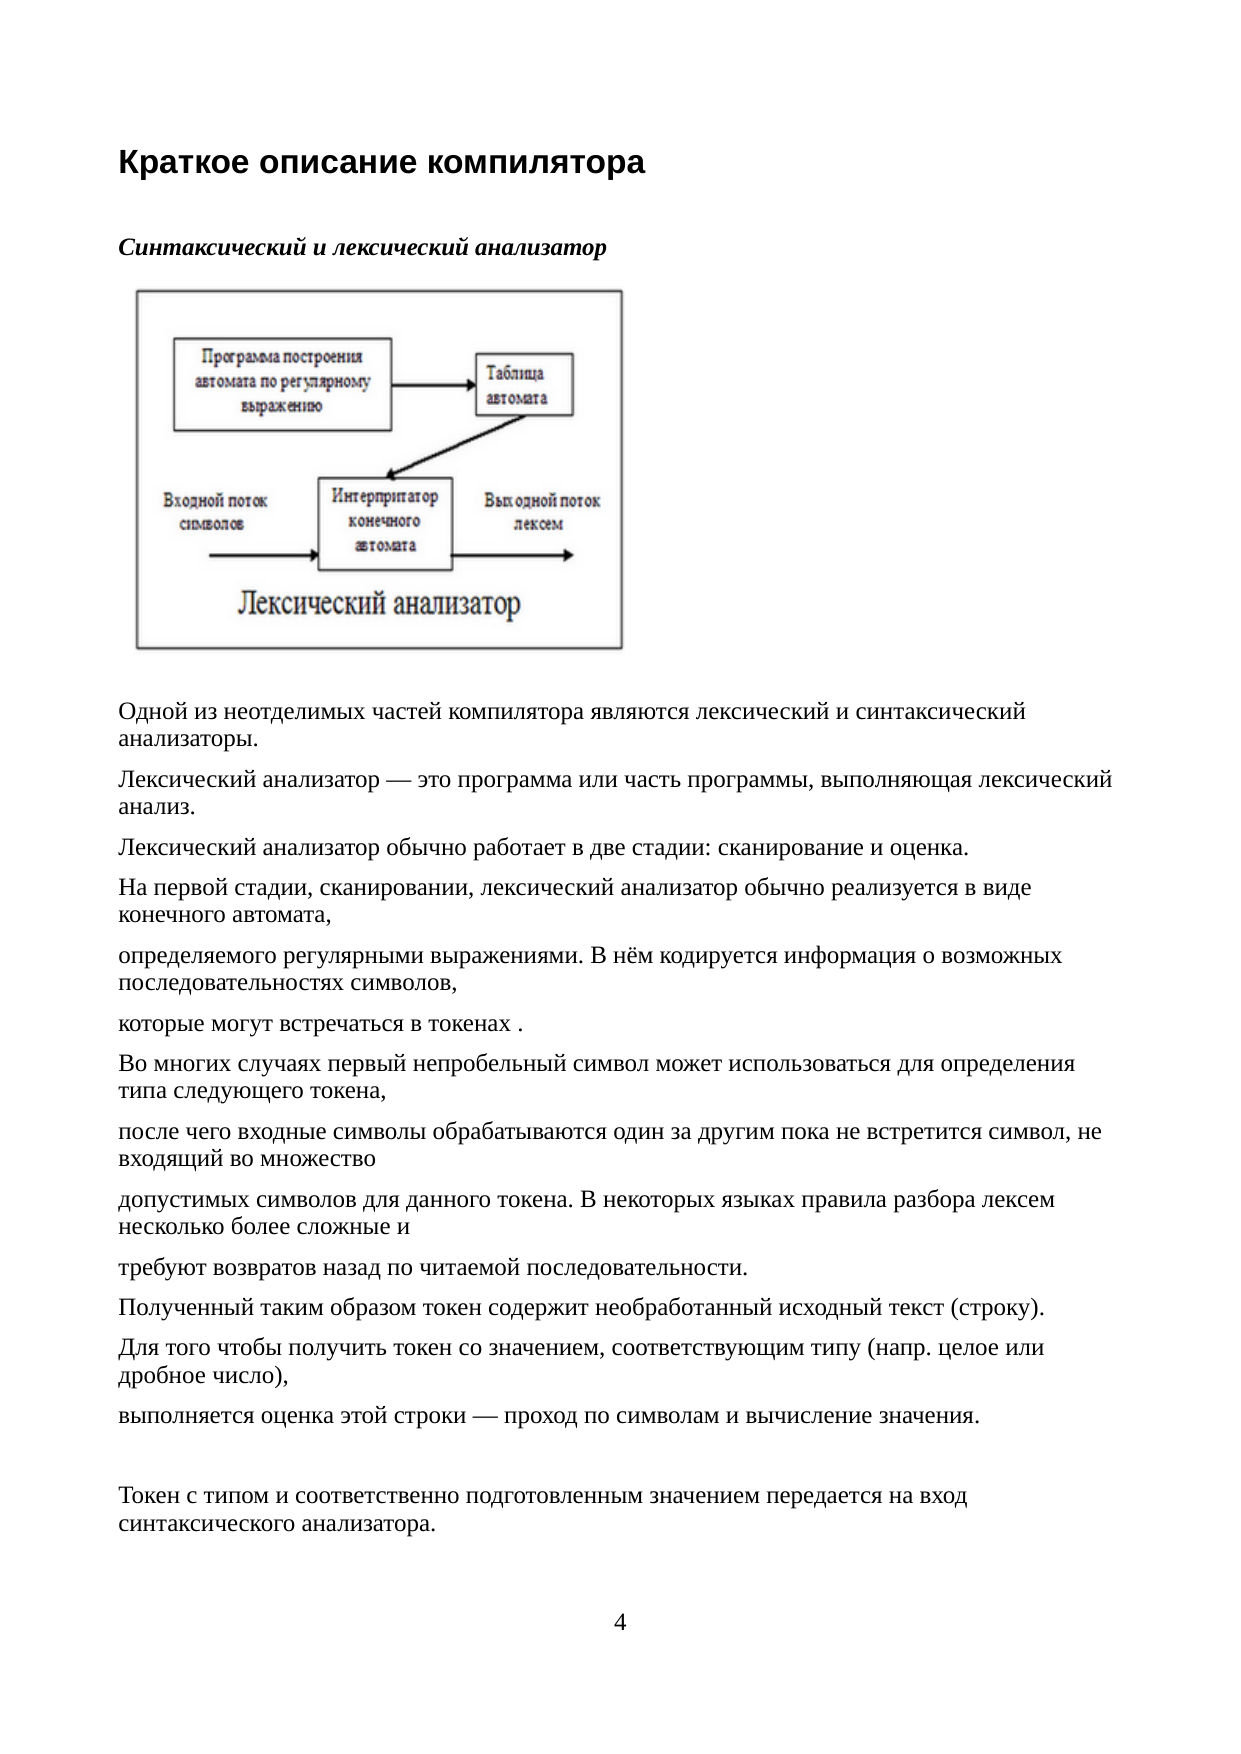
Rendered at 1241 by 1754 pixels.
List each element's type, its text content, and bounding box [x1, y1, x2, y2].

text Токен с типом и соответственно подготовленным значением передается на вход синтаксического анализатора. [118, 1481, 1122, 1537]
text Во многих случаях первый непробельный символ может использоваться для определения типа следующего токена, [118, 1049, 1122, 1104]
text Для того чтобы получить токен со значением, соответствующим типу (напр. целое или дробное число), [118, 1333, 1122, 1388]
subtitle Краткое описание компилятора [118, 143, 1122, 181]
text требуют возвратов назад по читаемой последовательности. [118, 1253, 1122, 1280]
text выполняется оценка этой строки — проход по символам и вычисление значения. [118, 1401, 1122, 1429]
text Лексический анализатор — это программа или часть программы, выполняющая лексический анализ. [118, 765, 1122, 820]
text На первой стадии, сканировании, лексический анализатор обычно реализуется в виде конечного автомата, [118, 873, 1122, 928]
text после чего входные символы обрабатываются один за другим пока не встретится символ, не входящий во множество [118, 1117, 1122, 1172]
picture [133, 286, 626, 657]
text Синтаксический и лексический анализатор [118, 233, 1122, 261]
text допустимых символов для данного токена. В некоторых языках правила разбора лексем несколько более сложные и [118, 1185, 1122, 1240]
text определяемого регулярными выражениями. В нём кодируется информация о возможных последовательностях символов, [118, 941, 1122, 996]
text Лексический анализатор обычно работает в две стадии: сканирование и оценка. [118, 833, 1122, 860]
text Одной из неотделимых частей компилятора являются лексический и синтаксический анализаторы. [118, 697, 1122, 752]
text которые могут встречаться в токенах . [118, 1009, 1122, 1036]
text Полученный таким образом токен содержит необработанный исходный текст (строку). [118, 1293, 1122, 1321]
